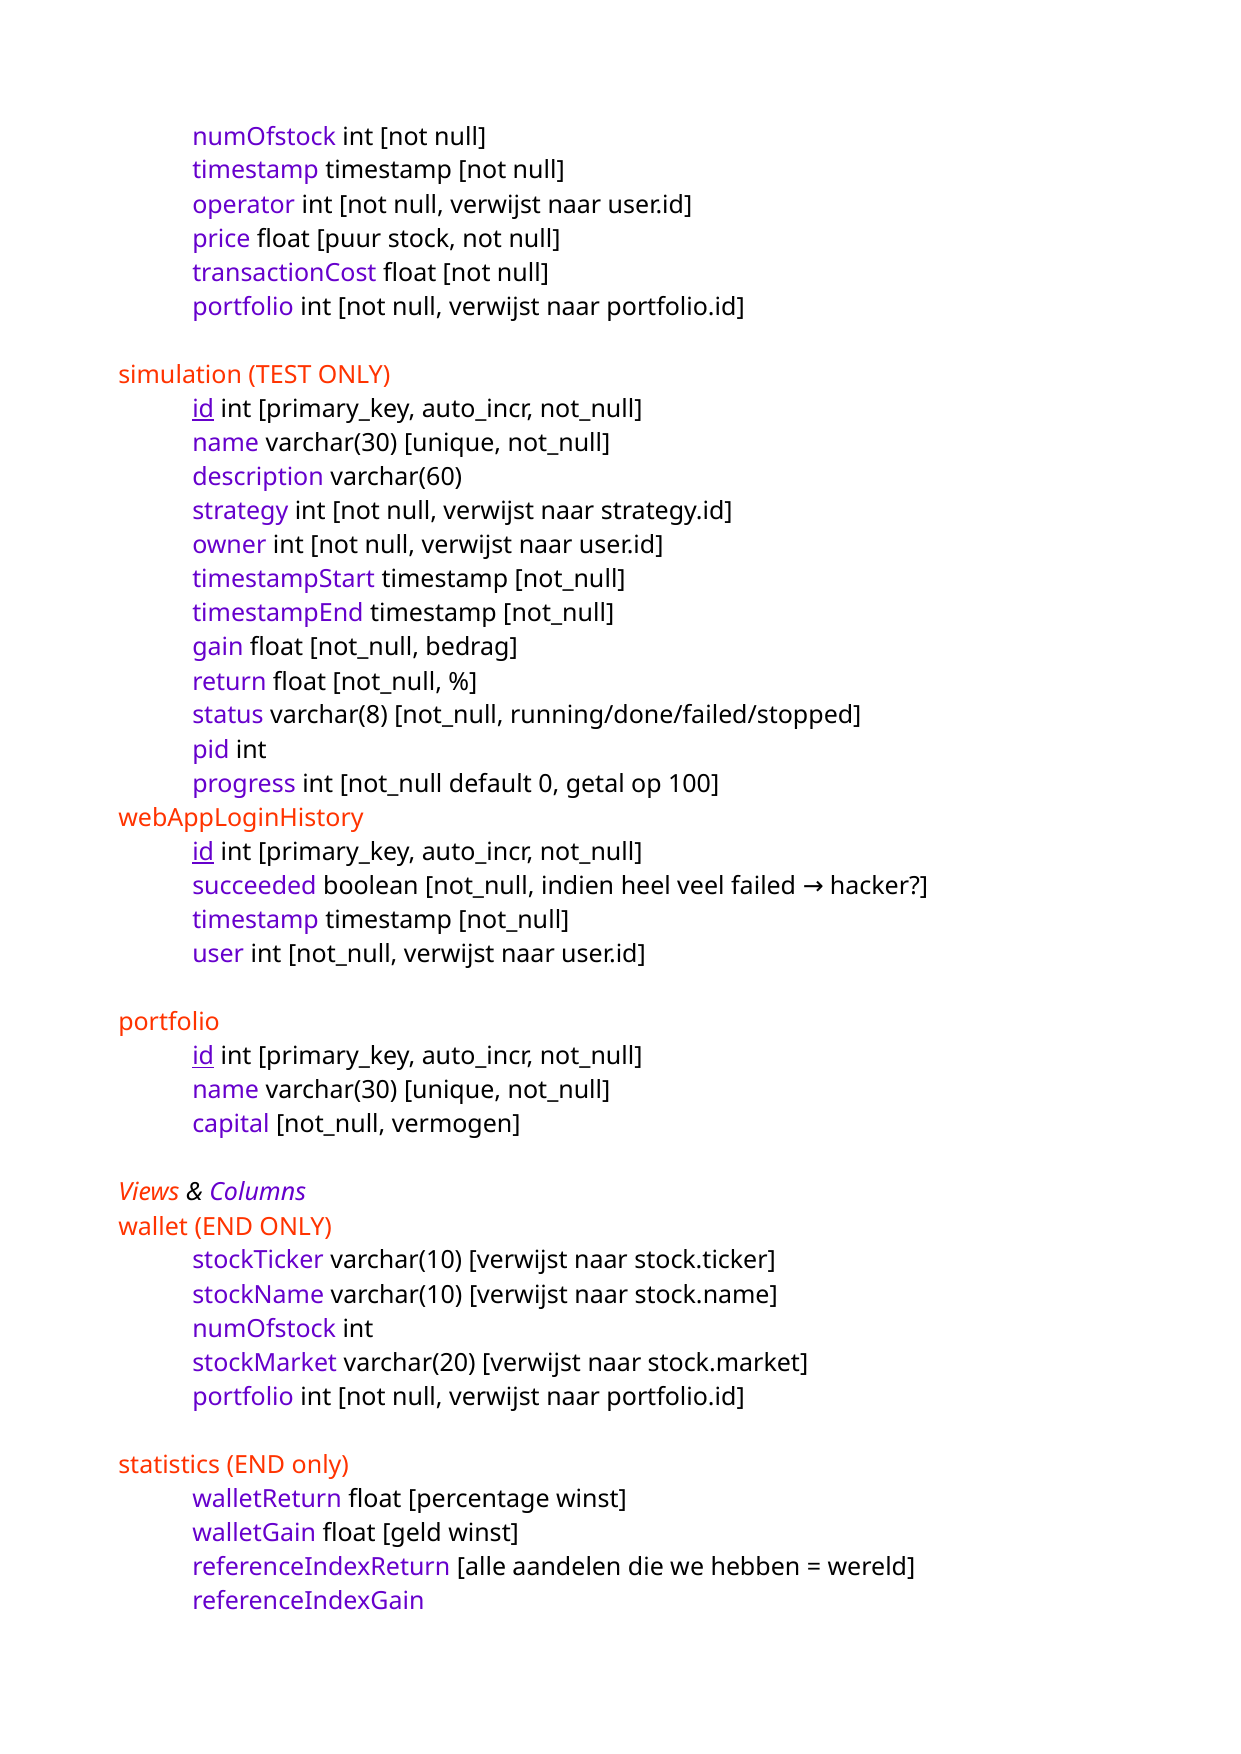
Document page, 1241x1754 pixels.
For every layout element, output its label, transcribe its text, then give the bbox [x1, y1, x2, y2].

text referenceIndexReturn [alle aandelen die we hebben = wereld] [118, 1549, 1122, 1583]
text user int [not_null, verwijst naar user.id] [118, 936, 1122, 970]
text Views & Columns [118, 1174, 1122, 1208]
text transactionCost float [not null] [118, 254, 1122, 288]
text timestamp timestamp [not null] [118, 152, 1122, 186]
text status varchar(8) [not_null, running/done/failed/stopped] [118, 697, 1122, 731]
text simulation (TEST ONLY) [118, 357, 1122, 391]
text pid int [118, 731, 1122, 765]
text id int [primary_key, auto_incr, not_null] [118, 833, 1122, 867]
text succeeded boolean [not_null, indien heel veel failed → hacker?] [118, 867, 1122, 902]
text strategy int [not null, verwijst naar strategy.id] [118, 493, 1122, 527]
text timestampStart timestamp [not_null] [118, 561, 1122, 595]
text stockName varchar(10) [verwijst naar stock.name] [118, 1276, 1122, 1310]
text description varchar(60) [118, 459, 1122, 493]
text name varchar(30) [unique, not_null] [118, 425, 1122, 459]
text referenceIndexGain [118, 1583, 1122, 1617]
text id int [primary_key, auto_incr, not_null] [118, 1038, 1122, 1072]
text owner int [not null, verwijst naar user.id] [118, 527, 1122, 561]
text operator int [not null, verwijst naar user.id] [118, 186, 1122, 220]
text numOfstock int [118, 1310, 1122, 1344]
text progress int [not_null default 0, getal op 100] [118, 765, 1122, 799]
text name varchar(30) [unique, not_null] [118, 1072, 1122, 1106]
text id int [primary_key, auto_incr, not_null] [118, 391, 1122, 425]
text stockTicker varchar(10) [verwijst naar stock.ticker] [118, 1242, 1122, 1276]
text price float [puur stock, not null] [118, 220, 1122, 254]
text capital [not_null, vermogen] [118, 1106, 1122, 1140]
text statistics (END only) [118, 1447, 1122, 1481]
text stockMarket varchar(20) [verwijst naar stock.market] [118, 1344, 1122, 1378]
text walletGain float [geld winst] [118, 1515, 1122, 1549]
text walletReturn float [percentage winst] [118, 1481, 1122, 1515]
text timestampEnd timestamp [not_null] [118, 595, 1122, 629]
text wallet (END ONLY) [118, 1208, 1122, 1242]
text numOfstock int [not null] [118, 118, 1122, 152]
text return float [not_null, %] [118, 663, 1122, 697]
text timestamp timestamp [not_null] [118, 902, 1122, 936]
text gain float [not_null, bedrag] [118, 629, 1122, 663]
text webAppLoginHistory [118, 799, 1122, 833]
text portfolio int [not null, verwijst naar portfolio.id] [118, 288, 1122, 322]
text portfolio int [not null, verwijst naar portfolio.id] [118, 1378, 1122, 1412]
text portfolio [118, 1004, 1122, 1038]
